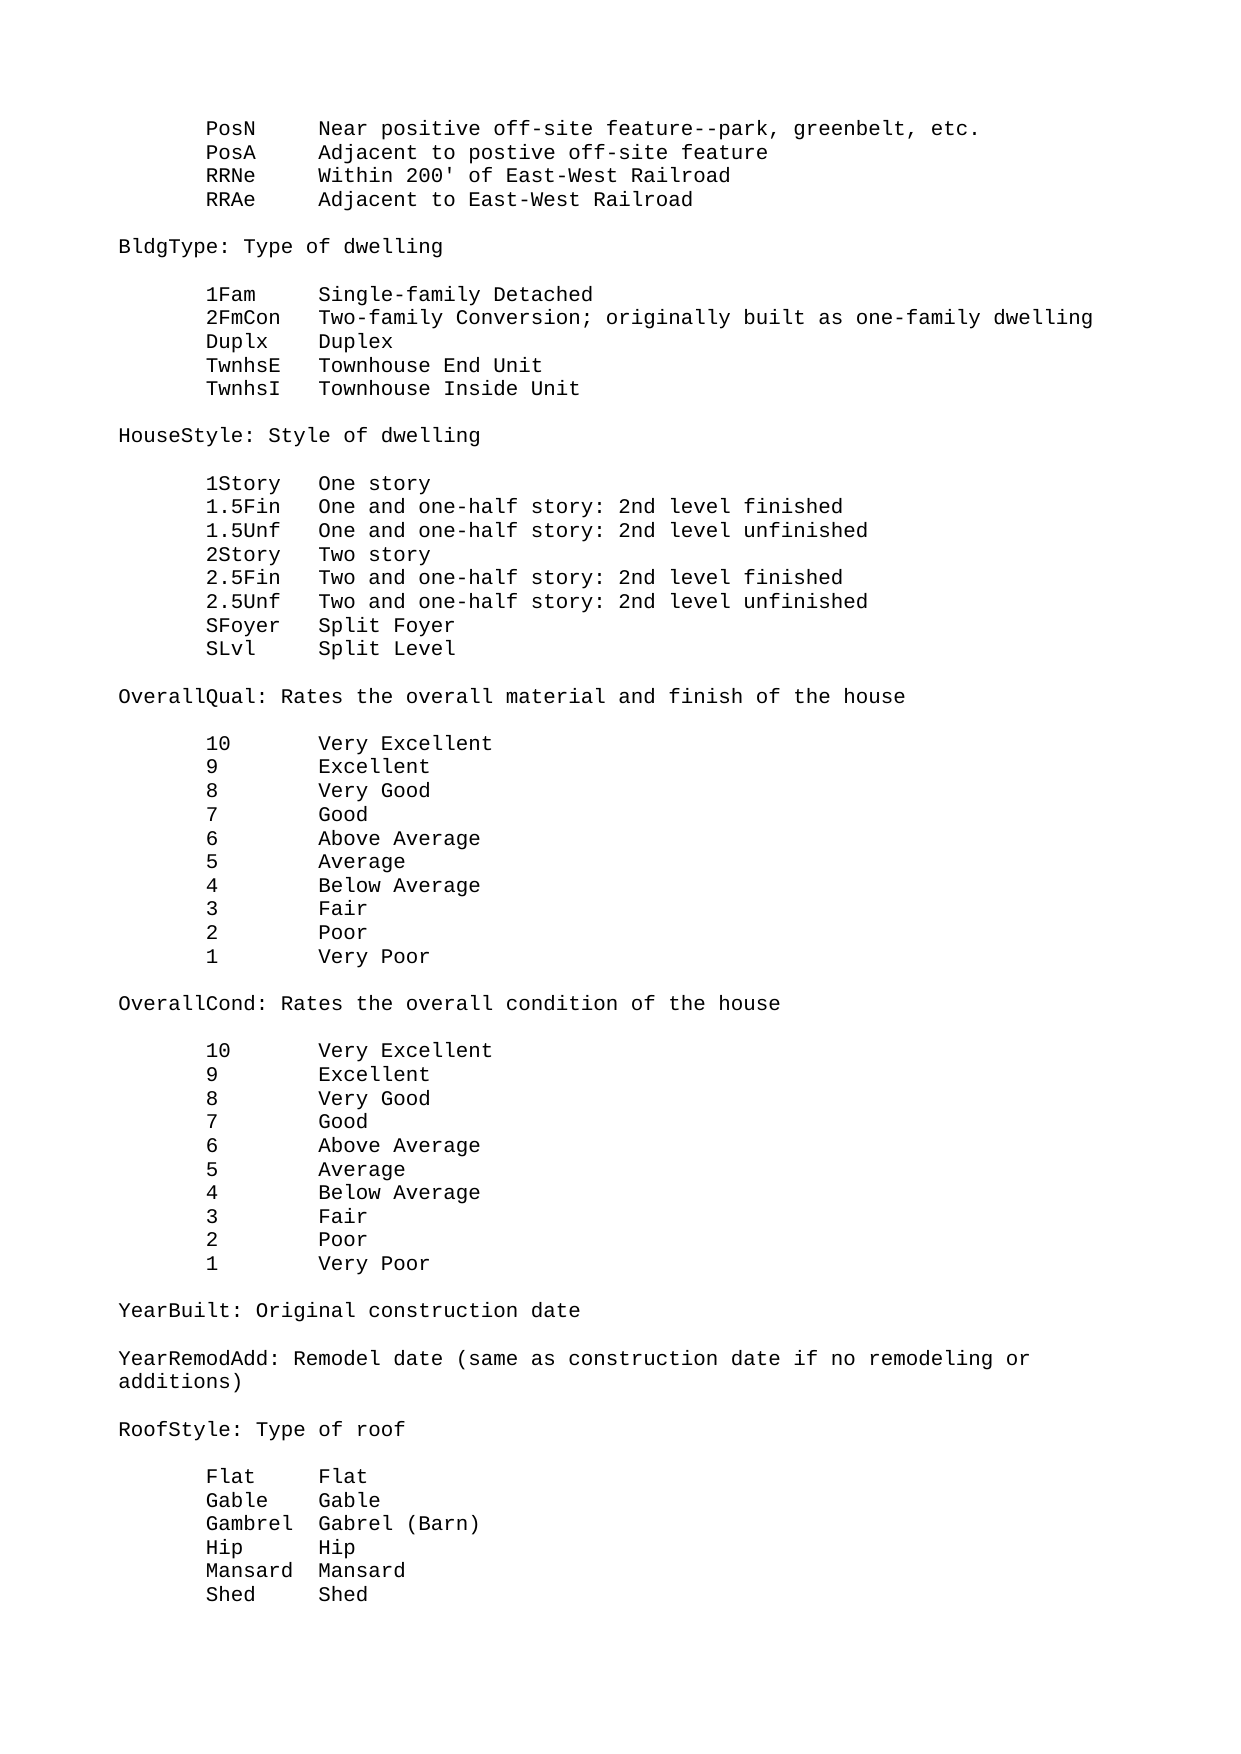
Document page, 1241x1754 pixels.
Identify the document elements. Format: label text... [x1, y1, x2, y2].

text SLvl Split Level [118, 638, 1122, 662]
text 3 Fair [118, 898, 1122, 922]
text 8 Very Good [118, 1088, 1122, 1111]
text 1Fam Single-family Detached [118, 284, 1122, 307]
text YearRemodAdd: Remodel date (same as construction date if no remodeling or additions) [118, 1348, 1122, 1395]
text 5 Average [118, 851, 1122, 875]
text OverallQual: Rates the overall material and finish of the house [118, 686, 1122, 709]
text 6 Above Average [118, 827, 1122, 851]
text OverallCond: Rates the overall condition of the house [118, 993, 1122, 1017]
text HouseStyle: Style of dwelling [118, 426, 1122, 449]
text Flat Flat [118, 1466, 1122, 1489]
text Shed Shed [118, 1584, 1122, 1608]
text 1.5Unf One and one-half story: 2nd level unfinished [118, 520, 1122, 544]
text 2 Poor [118, 1229, 1122, 1253]
text SFoyer Split Foyer [118, 615, 1122, 638]
text Mansard Mansard [118, 1561, 1122, 1584]
text 1Story One story [118, 473, 1122, 496]
text Gable Gable [118, 1489, 1122, 1513]
text 3 Fair [118, 1206, 1122, 1229]
text TwnhsE Townhouse End Unit [118, 354, 1122, 378]
text 1 Very Poor [118, 946, 1122, 969]
text 7 Good [118, 1111, 1122, 1135]
text Gambrel Gabrel (Barn) [118, 1513, 1122, 1537]
text 2Story Two story [118, 544, 1122, 567]
text 1 Very Poor [118, 1253, 1122, 1277]
text Duplx Duplex [118, 331, 1122, 354]
text TwnhsI Townhouse Inside Unit [118, 378, 1122, 402]
text 5 Average [118, 1158, 1122, 1182]
text 9 Excellent [118, 757, 1122, 780]
text 4 Below Average [118, 875, 1122, 898]
text 2FmCon Two-family Conversion; originally built as one-family dwelling [118, 307, 1122, 331]
text 10 Very Excellent [118, 733, 1122, 757]
text 6 Above Average [118, 1135, 1122, 1158]
text 1.5Fin One and one-half story: 2nd level finished [118, 496, 1122, 520]
text 4 Below Average [118, 1182, 1122, 1206]
text Hip Hip [118, 1537, 1122, 1561]
text 2 Poor [118, 922, 1122, 946]
text RRAe Adjacent to East-West Railroad [118, 189, 1122, 213]
text 8 Very Good [118, 780, 1122, 804]
text 9 Excellent [118, 1064, 1122, 1088]
text 2.5Fin Two and one-half story: 2nd level finished [118, 567, 1122, 591]
text 2.5Unf Two and one-half story: 2nd level unfinished [118, 591, 1122, 615]
text PosN Near positive off-site feature--park, greenbelt, etc. [118, 118, 1122, 142]
text BldgType: Type of dwelling [118, 236, 1122, 260]
text YearBuilt: Original construction date [118, 1300, 1122, 1324]
text PosA Adjacent to postive off-site feature [118, 142, 1122, 165]
text RoofStyle: Type of roof [118, 1419, 1122, 1442]
text RRNe Within 200' of East-West Railroad [118, 165, 1122, 189]
text 7 Good [118, 804, 1122, 827]
text 10 Very Excellent [118, 1040, 1122, 1064]
